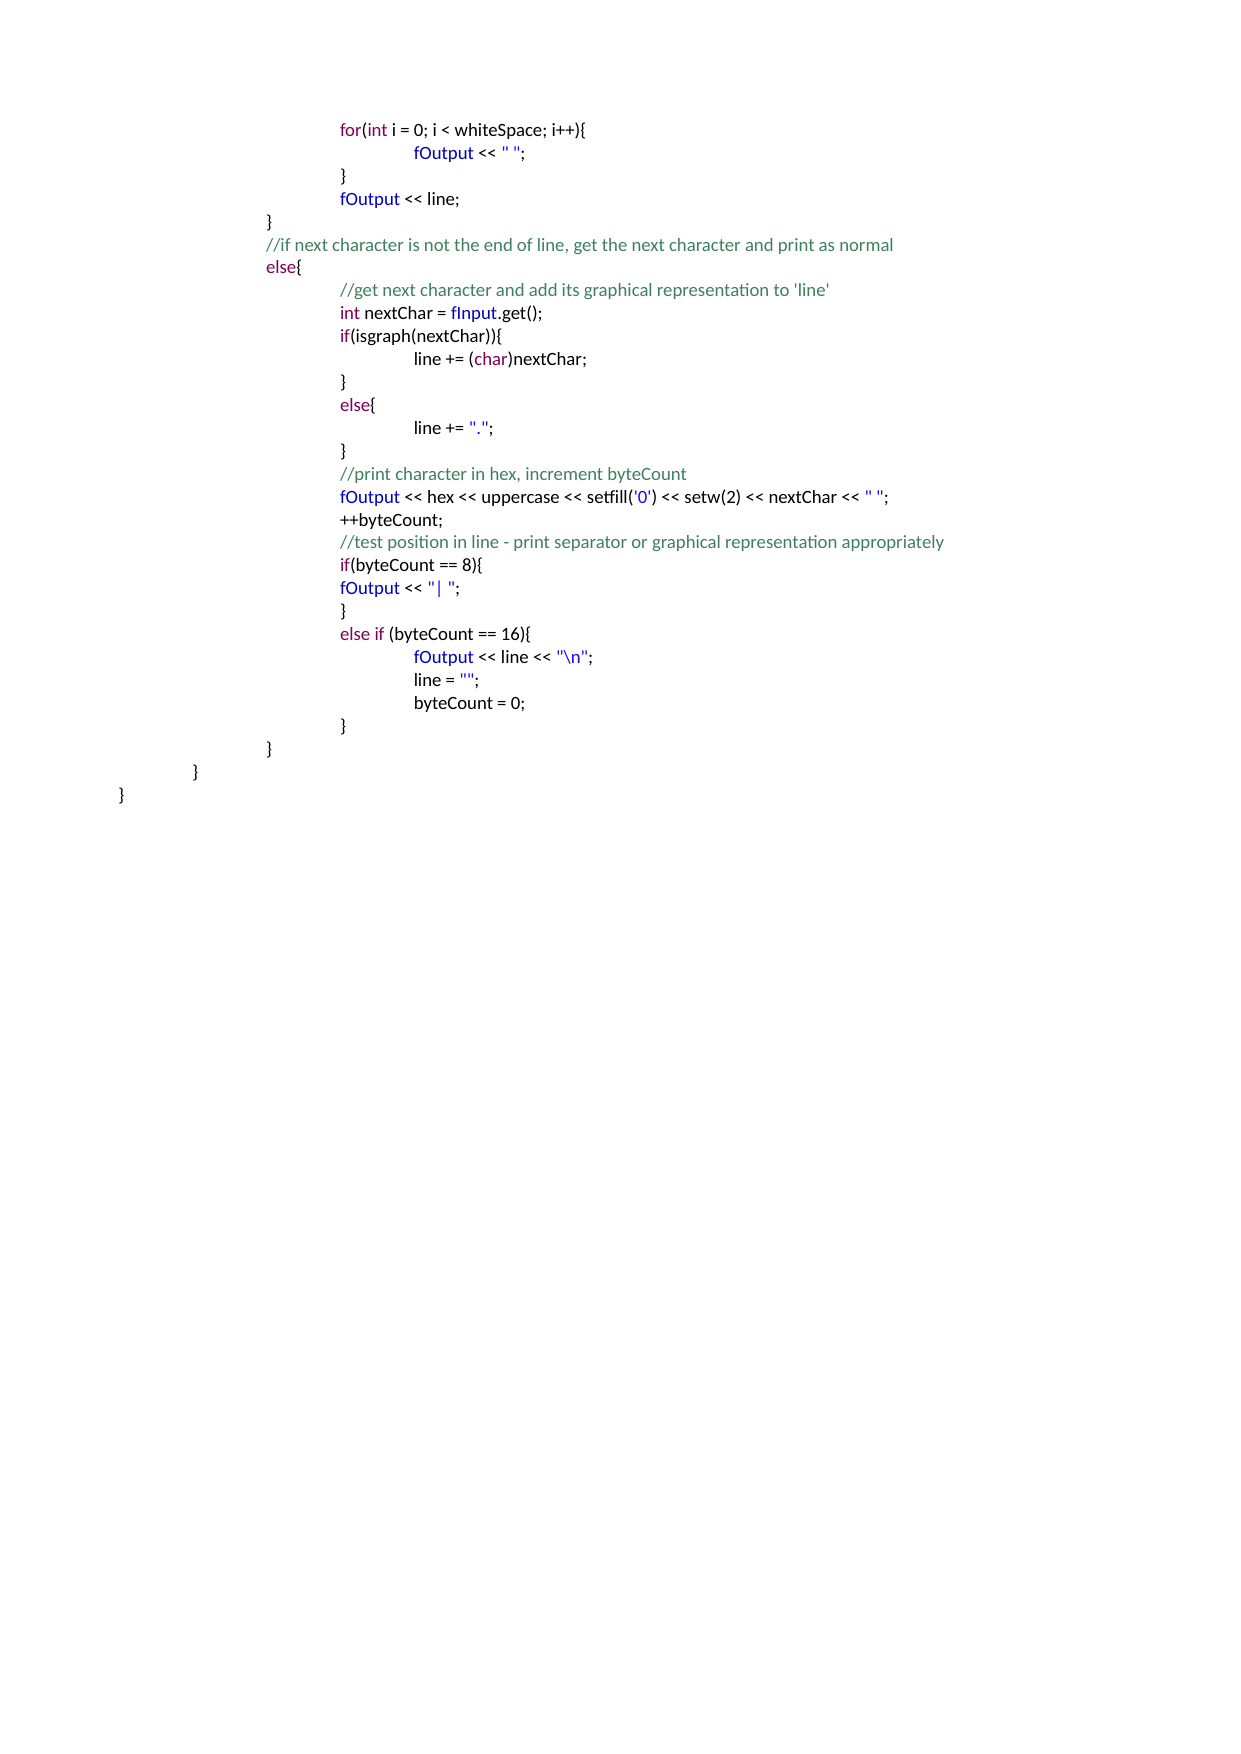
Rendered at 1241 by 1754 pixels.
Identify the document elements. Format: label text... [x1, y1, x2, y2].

text } [118, 714, 1122, 737]
text for(int i = 0; i < whiteSpace; i++){ [118, 118, 1122, 141]
text } [118, 760, 1122, 783]
text fOutput << line << "\n"; [118, 645, 1122, 668]
text int nextChar = fInput.get(); [118, 301, 1122, 324]
text } [118, 599, 1122, 622]
text //if next character is not the end of line, get the next character and print as normal [118, 233, 1122, 256]
text fOutput << "| "; [118, 576, 1122, 599]
text line = ""; [118, 668, 1122, 691]
text fOutput << hex << uppercase << setfill('0') << setw(2) << nextChar << " "; [118, 485, 1122, 508]
text if(byteCount == 8){ [118, 553, 1122, 576]
text if(isgraph(nextChar)){ [118, 324, 1122, 347]
text } [118, 783, 1122, 806]
text byteCount = 0; [118, 691, 1122, 714]
text //print character in hex, increment byteCount [118, 462, 1122, 485]
text } [118, 164, 1122, 187]
text } [118, 370, 1122, 393]
text } [118, 737, 1122, 760]
text else{ [118, 393, 1122, 416]
text else if (byteCount == 16){ [118, 622, 1122, 645]
text ++byteCount; [118, 508, 1122, 531]
text fOutput << line; [118, 187, 1122, 210]
text } [118, 439, 1122, 462]
text //get next character and add its graphical representation to 'line' [118, 278, 1122, 301]
text else{ [118, 256, 1122, 278]
text line += "."; [118, 416, 1122, 439]
text //test position in line - print separator or graphical representation appropriately [118, 531, 1122, 553]
text line += (char)nextChar; [118, 347, 1122, 370]
text fOutput << " "; [118, 141, 1122, 164]
text } [118, 210, 1122, 233]
